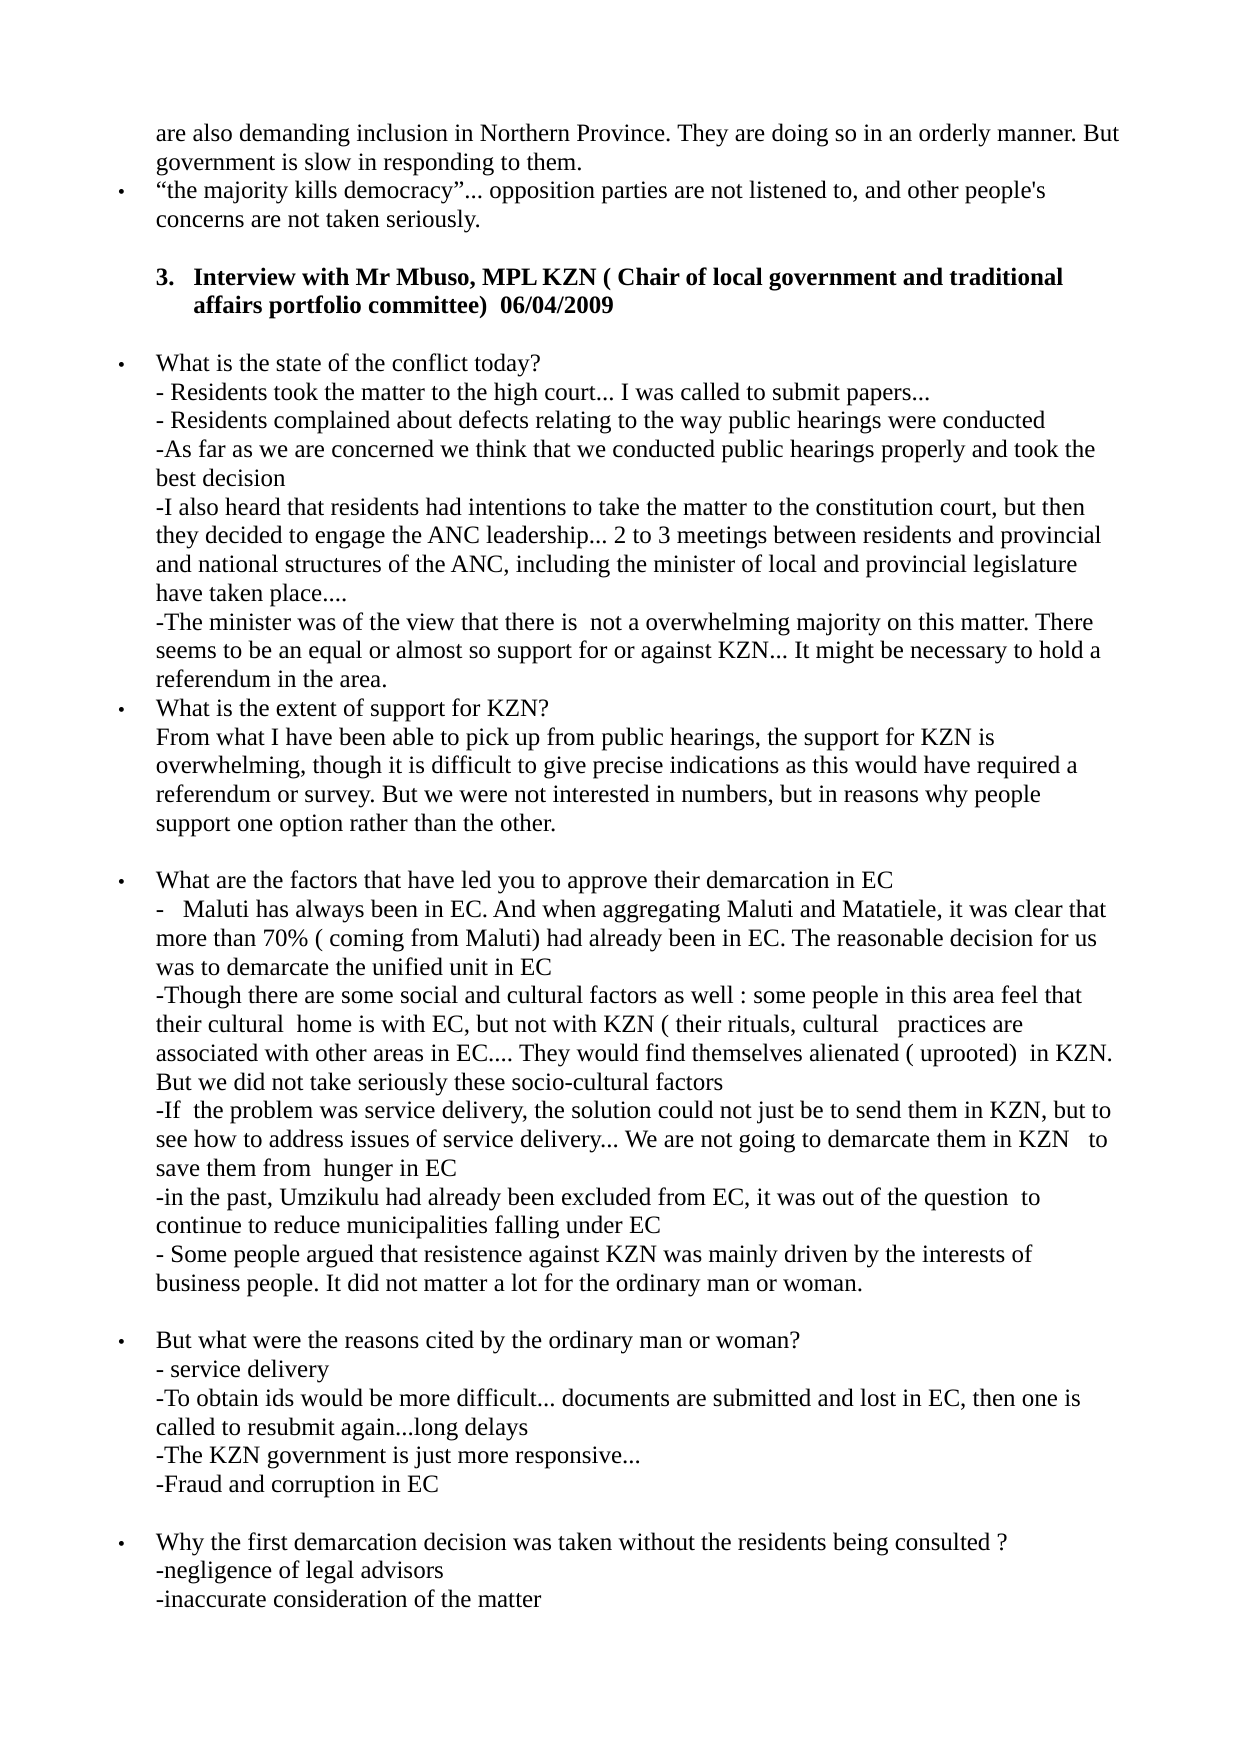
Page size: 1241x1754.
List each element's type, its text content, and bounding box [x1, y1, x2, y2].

list -inaccurate consideration of the matter [118, 1584, 1122, 1613]
list “the majority kills democracy”... opposition parties are not listened to, and other people's concerns are not taken seriously. [118, 176, 1122, 233]
list -If the problem was service delivery, the solution could not just be to send them in KZN, but to see how to address issues of service delivery... We are not going to demarcate them in KZN to save them from hunger in EC [118, 1096, 1122, 1182]
list - Residents took the matter to the high court... I was called to submit papers... [118, 377, 1122, 406]
list - service delivery [118, 1354, 1122, 1383]
list -Though there are some social and cultural factors as well : some people in this area feel that their cultural home is with EC, but not with KZN ( their rituals, cultural practices are associated with other areas in EC.... They would find themselves alienated ( uprooted) in KZN. But we did not take seriously these socio-cultural factors [118, 981, 1122, 1096]
list What is the extent of support for KZN? [118, 693, 1122, 722]
list -The minister was of the view that there is not a overwhelming majority on this matter. There seems to be an equal or almost so support for or against KZN... It might be necessary to hold a referendum in the area. [118, 607, 1122, 693]
list But what were the reasons cited by the ordinary man or woman? [118, 1326, 1122, 1354]
list - Some people argued that resistence against KZN was mainly driven by the interests of business people. It did not matter a lot for the ordinary man or woman. [118, 1239, 1122, 1297]
list Why the first demarcation decision was taken without the residents being consulted ? [118, 1527, 1122, 1556]
list -To obtain ids would be more difficult... documents are submitted and lost in EC, then one is called to resubmit again...long delays [118, 1383, 1122, 1441]
list -Fraud and corruption in EC [118, 1469, 1122, 1498]
list -As far as we are concerned we think that we conducted public hearings properly and took the best decision [118, 434, 1122, 492]
list -negligence of legal advisors [118, 1556, 1122, 1584]
list From what I have been able to pick up from public hearings, the support for KZN is overwhelming, though it is difficult to give precise indications as this would have required a referendum or survey. But we were not interested in numbers, but in reasons why people support one option rather than the other. [118, 722, 1122, 837]
list - Maluti has always been in EC. And when aggregating Maluti and Matatiele, it was clear that more than 70% ( coming from Maluti) had already been in EC. The reasonable decision for us was to demarcate the unified unit in EC [118, 894, 1122, 981]
list This is a negative precedent. The more you riot, the more you are listened to. People in Taung are also demanding inclusion in Northern Province. They are doing so in an orderly manner. But government is slow in responding to them. [118, 118, 1122, 176]
list -in the past, Umzikulu had already been excluded from EC, it was out of the question to continue to reduce municipalities falling under EC [118, 1182, 1122, 1239]
list What is the state of the conflict today? [118, 348, 1122, 377]
list Interview with Mr Mbuso, MPL KZN ( Chair of local government and traditional affairs portfolio committee) 06/04/2009 [156, 262, 1122, 319]
list What are the factors that have led you to approve their demarcation in EC [118, 866, 1122, 894]
list - Residents complained about defects relating to the way public hearings were conducted [118, 406, 1122, 434]
list -The KZN government is just more responsive... [118, 1441, 1122, 1469]
list -I also heard that residents had intentions to take the matter to the constitution court, but then they decided to engage the ANC leadership... 2 to 3 meetings between residents and provincial and national structures of the ANC, including the minister of local and provincial legislature have taken place.... [118, 492, 1122, 607]
